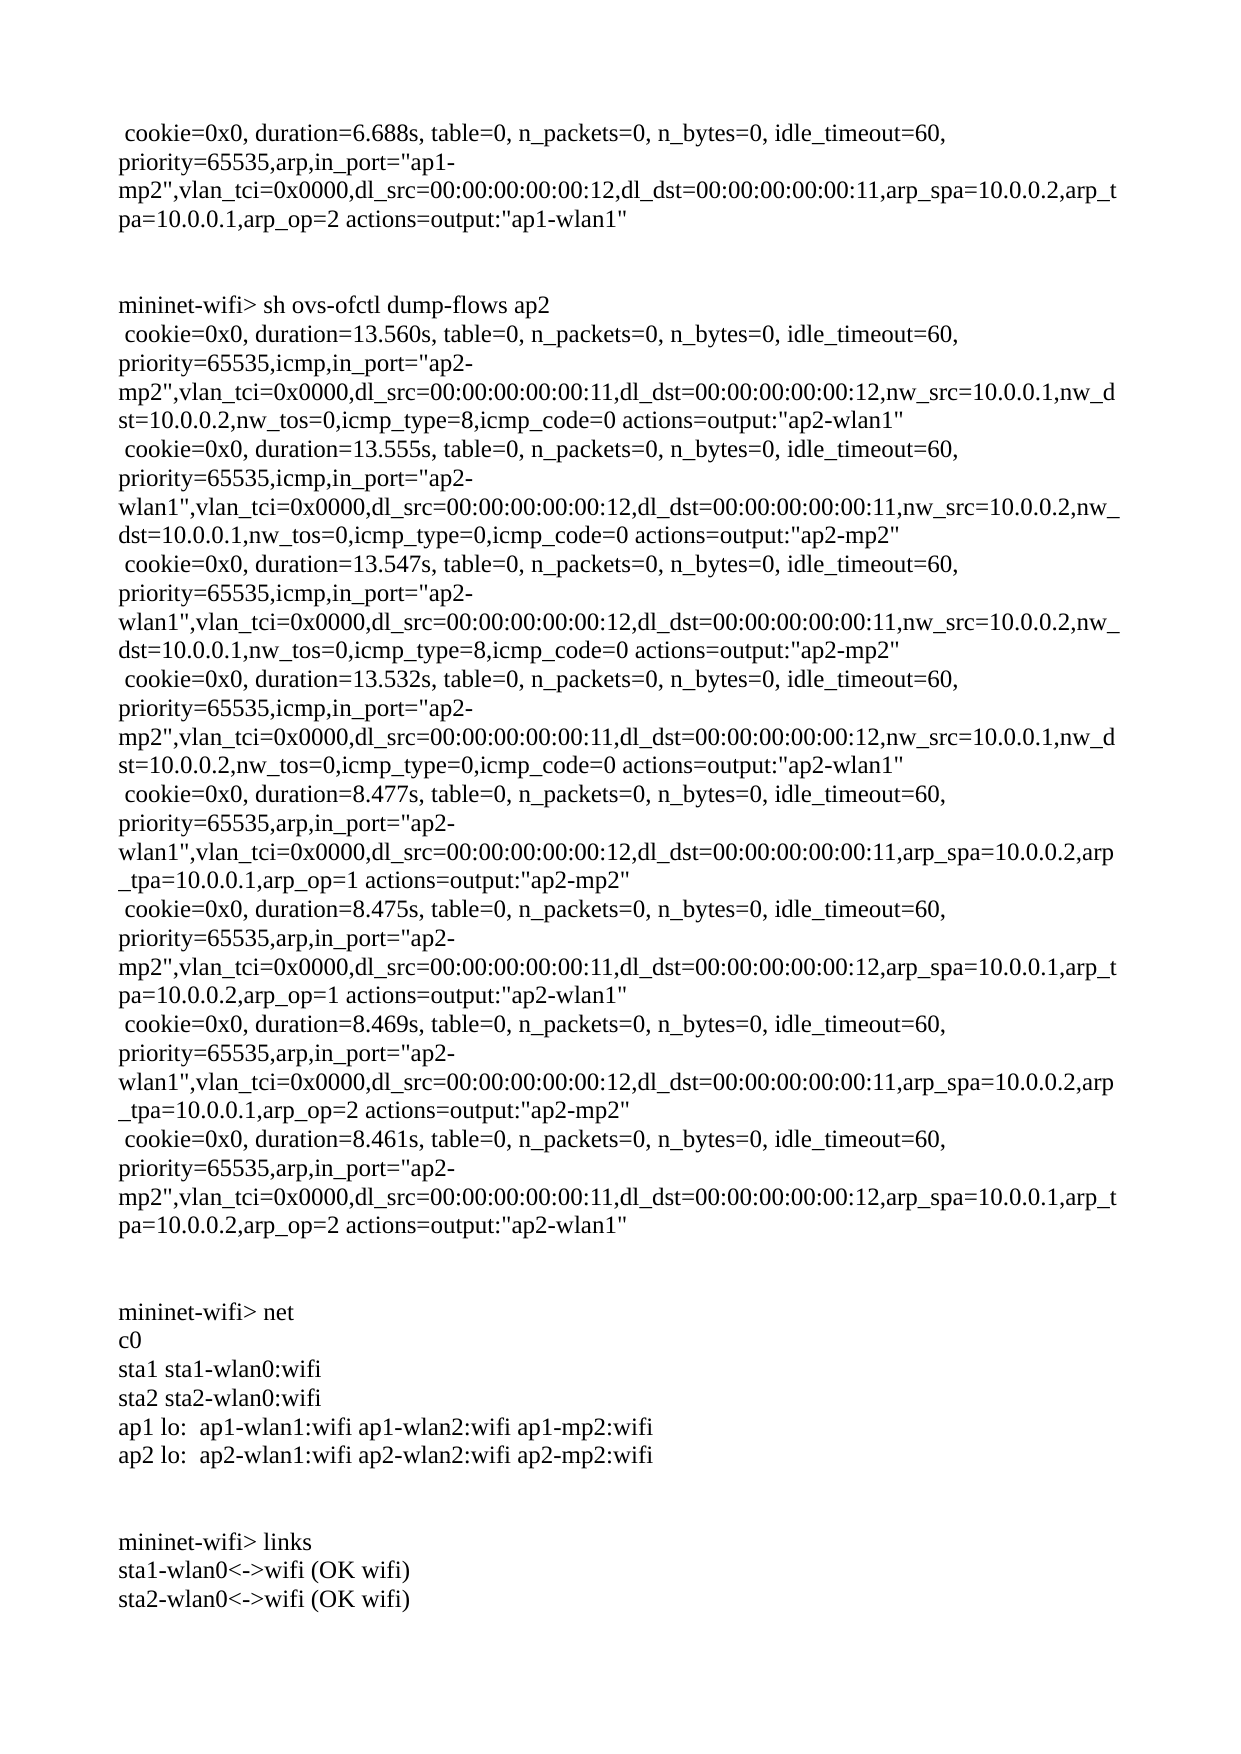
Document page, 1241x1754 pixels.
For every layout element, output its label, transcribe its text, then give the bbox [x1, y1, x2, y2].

text mininet-wifi> sh ovs-ofctl dump-flows ap2 [118, 291, 1122, 319]
text cookie=0x0, duration=6.688s, table=0, n_packets=0, n_bytes=0, idle_timeout=60, priority=65535,arp,in_port="ap1-mp2",vlan_tci=0x0000,dl_src=00:00:00:00:00:12,dl_dst=00:00:00:00:00:11,arp_spa=10.0.0.2,arp_tpa=10.0.0.1,arp_op=2 actions=output:"ap1-wlan1" [118, 118, 1122, 233]
text sta1-wlan0<->wifi (OK wifi) [118, 1556, 1122, 1584]
text cookie=0x0, duration=8.461s, table=0, n_packets=0, n_bytes=0, idle_timeout=60, priority=65535,arp,in_port="ap2-mp2",vlan_tci=0x0000,dl_src=00:00:00:00:00:11,dl_dst=00:00:00:00:00:12,arp_spa=10.0.0.1,arp_tpa=10.0.0.2,arp_op=2 actions=output:"ap2-wlan1" [118, 1124, 1122, 1239]
text c0 [118, 1326, 1122, 1354]
text cookie=0x0, duration=8.477s, table=0, n_packets=0, n_bytes=0, idle_timeout=60, priority=65535,arp,in_port="ap2-wlan1",vlan_tci=0x0000,dl_src=00:00:00:00:00:12,dl_dst=00:00:00:00:00:11,arp_spa=10.0.0.2,arp_tpa=10.0.0.1,arp_op=1 actions=output:"ap2-mp2" [118, 779, 1122, 894]
text mininet-wifi> links [118, 1527, 1122, 1556]
text sta1 sta1-wlan0:wifi [118, 1354, 1122, 1383]
text cookie=0x0, duration=13.532s, table=0, n_packets=0, n_bytes=0, idle_timeout=60, priority=65535,icmp,in_port="ap2-mp2",vlan_tci=0x0000,dl_src=00:00:00:00:00:11,dl_dst=00:00:00:00:00:12,nw_src=10.0.0.1,nw_dst=10.0.0.2,nw_tos=0,icmp_type=0,icmp_code=0 actions=output:"ap2-wlan1" [118, 664, 1122, 779]
text cookie=0x0, duration=8.475s, table=0, n_packets=0, n_bytes=0, idle_timeout=60, priority=65535,arp,in_port="ap2-mp2",vlan_tci=0x0000,dl_src=00:00:00:00:00:11,dl_dst=00:00:00:00:00:12,arp_spa=10.0.0.1,arp_tpa=10.0.0.2,arp_op=1 actions=output:"ap2-wlan1" [118, 894, 1122, 1009]
text cookie=0x0, duration=13.560s, table=0, n_packets=0, n_bytes=0, idle_timeout=60, priority=65535,icmp,in_port="ap2-mp2",vlan_tci=0x0000,dl_src=00:00:00:00:00:11,dl_dst=00:00:00:00:00:12,nw_src=10.0.0.1,nw_dst=10.0.0.2,nw_tos=0,icmp_type=8,icmp_code=0 actions=output:"ap2-wlan1" [118, 319, 1122, 434]
text cookie=0x0, duration=8.469s, table=0, n_packets=0, n_bytes=0, idle_timeout=60, priority=65535,arp,in_port="ap2-wlan1",vlan_tci=0x0000,dl_src=00:00:00:00:00:12,dl_dst=00:00:00:00:00:11,arp_spa=10.0.0.2,arp_tpa=10.0.0.1,arp_op=2 actions=output:"ap2-mp2" [118, 1009, 1122, 1124]
text ap1 lo: ap1-wlan1:wifi ap1-wlan2:wifi ap1-mp2:wifi [118, 1412, 1122, 1441]
text ap2 lo: ap2-wlan1:wifi ap2-wlan2:wifi ap2-mp2:wifi [118, 1441, 1122, 1469]
text cookie=0x0, duration=13.555s, table=0, n_packets=0, n_bytes=0, idle_timeout=60, priority=65535,icmp,in_port="ap2-wlan1",vlan_tci=0x0000,dl_src=00:00:00:00:00:12,dl_dst=00:00:00:00:00:11,nw_src=10.0.0.2,nw_dst=10.0.0.1,nw_tos=0,icmp_type=0,icmp_code=0 actions=output:"ap2-mp2" [118, 434, 1122, 549]
text sta2 sta2-wlan0:wifi [118, 1383, 1122, 1412]
text sta2-wlan0<->wifi (OK wifi) [118, 1584, 1122, 1613]
text cookie=0x0, duration=13.547s, table=0, n_packets=0, n_bytes=0, idle_timeout=60, priority=65535,icmp,in_port="ap2-wlan1",vlan_tci=0x0000,dl_src=00:00:00:00:00:12,dl_dst=00:00:00:00:00:11,nw_src=10.0.0.2,nw_dst=10.0.0.1,nw_tos=0,icmp_type=8,icmp_code=0 actions=output:"ap2-mp2" [118, 549, 1122, 664]
text mininet-wifi> net [118, 1297, 1122, 1326]
